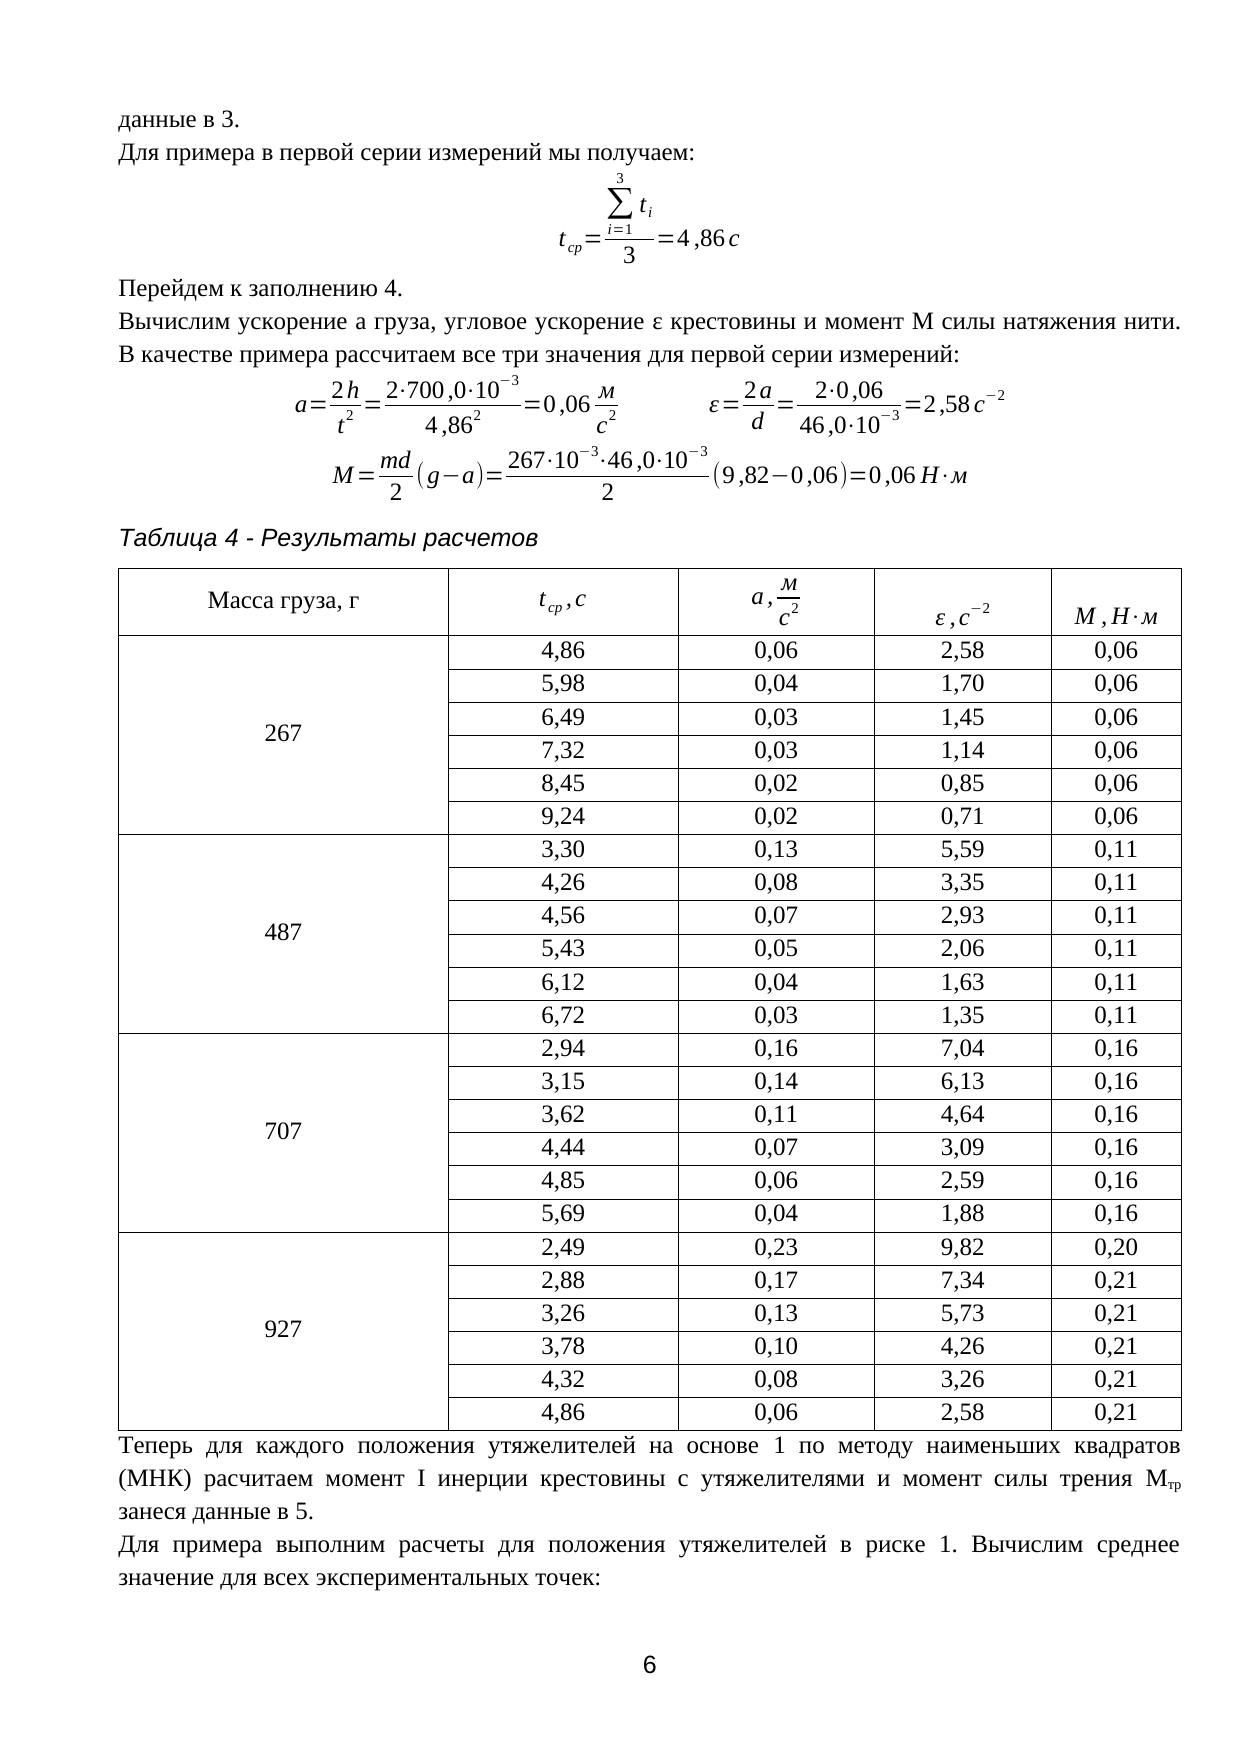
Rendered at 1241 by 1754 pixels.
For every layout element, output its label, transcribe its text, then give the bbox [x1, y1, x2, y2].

table_cell 0,23 [679, 1233, 874, 1265]
table_cell 0,03 [679, 736, 874, 768]
table_cell 0,16 [1052, 1067, 1181, 1099]
table_cell 0,08 [679, 868, 874, 900]
table_cell 0,20 [1052, 1233, 1181, 1265]
table_cell 3,30 [449, 835, 678, 867]
table_cell 0,06 [679, 1398, 874, 1430]
table_cell 6,49 [449, 703, 678, 735]
table_cell 0,10 [679, 1332, 874, 1364]
table_cell 927 [119, 1233, 448, 1430]
text Вычислим ускорение a груза, угловое ускорение ε крестовины и момент M силы натяжения нити. В качестве примера рассчитаем все три значения для первой серии измерений: [118, 306, 1181, 368]
table_cell 0,21 [1052, 1266, 1181, 1298]
table_cell 0,06 [1052, 703, 1181, 735]
table_cell 2,58 [875, 1398, 1051, 1430]
text Перейдем к заполнению Таблица 4. [118, 273, 1181, 302]
table_cell 0,71 [875, 802, 1051, 834]
text Для примера выполним расчеты для положения утяжелителей в риске 1. Вычислим среднее значение для всех экспериментальных точек: [118, 1529, 1181, 1591]
table_cell 4,56 [449, 901, 678, 933]
table_cell 2,58 [875, 636, 1051, 668]
table_cell 5,59 [875, 835, 1051, 867]
table_cell 0,16 [1052, 1034, 1181, 1066]
table_cell 267 [119, 636, 448, 834]
table_cell 0,06 [679, 1166, 874, 1198]
table_cell 0,04 [679, 670, 874, 702]
text Теперь для каждого положения утяжелителей на основе Таблица 1 по методу наименьших квадратов (МНК) расчитаем момент I инерции крестовины с утяжелителями и момент силы трения Mтр занеся данные в Таблица 5. [118, 1431, 1181, 1525]
table_cell 5,43 [449, 935, 678, 967]
table_cell 9,24 [449, 802, 678, 834]
table_cell 0,06 [1052, 736, 1181, 768]
table_cell 1,63 [875, 968, 1051, 1000]
table_cell 0,16 [1052, 1200, 1181, 1232]
table_cell 0,11 [1052, 901, 1181, 933]
table_cell 6,12 [449, 968, 678, 1000]
table_cell 0,04 [679, 968, 874, 1000]
table_cell 4,64 [875, 1100, 1051, 1132]
table_header [1052, 569, 1181, 635]
table_cell 0,06 [679, 636, 874, 668]
table_cell 0,16 [1052, 1100, 1181, 1132]
table_cell 0,08 [679, 1365, 874, 1397]
table_cell 0,13 [679, 835, 874, 867]
table_cell 7,34 [875, 1266, 1051, 1298]
table_cell 0,06 [1052, 670, 1181, 702]
table_cell 3,09 [875, 1133, 1051, 1165]
table_cell 0,16 [1052, 1166, 1181, 1198]
table_cell 1,88 [875, 1200, 1051, 1232]
table_cell 0,16 [679, 1034, 874, 1066]
table_cell 0,06 [1052, 769, 1181, 801]
table_cell 0,85 [875, 769, 1051, 801]
table_cell 3,78 [449, 1332, 678, 1364]
table_cell 2,06 [875, 935, 1051, 967]
table_cell 0,11 [679, 1100, 874, 1132]
table_header Масса груза, г [119, 569, 448, 635]
table_cell 1,70 [875, 670, 1051, 702]
table_cell 8,45 [449, 769, 678, 801]
table_cell 5,69 [449, 1200, 678, 1232]
table_cell 5,73 [875, 1299, 1051, 1331]
table_cell 0,02 [679, 769, 874, 801]
text Для начала вычислим средние значения времени для каждой серии измерений и занесём эти данные в Таблица 3. [118, 104, 1181, 132]
table_cell 0,11 [1052, 935, 1181, 967]
table_cell 2,59 [875, 1166, 1051, 1198]
table_cell 0,06 [1052, 636, 1181, 668]
table_cell 3,62 [449, 1100, 678, 1132]
table_cell 3,26 [875, 1365, 1051, 1397]
table_cell 4,86 [449, 636, 678, 668]
table_cell 707 [119, 1034, 448, 1232]
table_header [875, 569, 1051, 635]
table_cell 0,13 [679, 1299, 874, 1331]
table_cell 0,07 [679, 1133, 874, 1165]
table_cell 2,49 [449, 1233, 678, 1265]
table_cell 0,14 [679, 1067, 874, 1099]
table_cell 2,93 [875, 901, 1051, 933]
table_cell 2,94 [449, 1034, 678, 1066]
table_cell 2,88 [449, 1266, 678, 1298]
table_cell 0,05 [679, 935, 874, 967]
table_cell 4,86 [449, 1398, 678, 1430]
table_cell 4,26 [449, 868, 678, 900]
table_cell 5,98 [449, 670, 678, 702]
table_cell 0,11 [1052, 868, 1181, 900]
table_cell 0,21 [1052, 1365, 1181, 1397]
table_cell 0,16 [1052, 1133, 1181, 1165]
table_cell 0,21 [1052, 1398, 1181, 1430]
table_cell 3,26 [449, 1299, 678, 1331]
text Для примера в первой серии измерений мы получаем: [118, 137, 1181, 166]
table_cell 0,17 [679, 1266, 874, 1298]
table_cell 487 [119, 835, 448, 1033]
table_cell 0,07 [679, 901, 874, 933]
table_cell 0,03 [679, 1001, 874, 1033]
table_cell 0,11 [1052, 1001, 1181, 1033]
table_cell 1,14 [875, 736, 1051, 768]
table_cell 1,45 [875, 703, 1051, 735]
table_cell 1,35 [875, 1001, 1051, 1033]
table_cell 0,21 [1052, 1332, 1181, 1364]
table_cell 0,02 [679, 802, 874, 834]
table_cell 0,11 [1052, 835, 1181, 867]
text Таблица 4 - Результаты расчетов [118, 523, 1181, 551]
table_cell 6,13 [875, 1067, 1051, 1099]
table_header [679, 569, 874, 635]
table_cell 0,03 [679, 703, 874, 735]
table_cell 3,35 [875, 868, 1051, 900]
table_cell 0,06 [1052, 802, 1181, 834]
table_cell 4,85 [449, 1166, 678, 1198]
table_cell 7,32 [449, 736, 678, 768]
table_cell 9,82 [875, 1233, 1051, 1265]
table_cell 0,04 [679, 1200, 874, 1232]
table_cell 6,72 [449, 1001, 678, 1033]
table_cell 4,26 [875, 1332, 1051, 1364]
table_cell 4,44 [449, 1133, 678, 1165]
table_cell 4,32 [449, 1365, 678, 1397]
table_cell 0,21 [1052, 1299, 1181, 1331]
table_cell 7,04 [875, 1034, 1051, 1066]
table_cell 3,15 [449, 1067, 678, 1099]
table_header [449, 569, 678, 635]
table_cell 0,11 [1052, 968, 1181, 1000]
